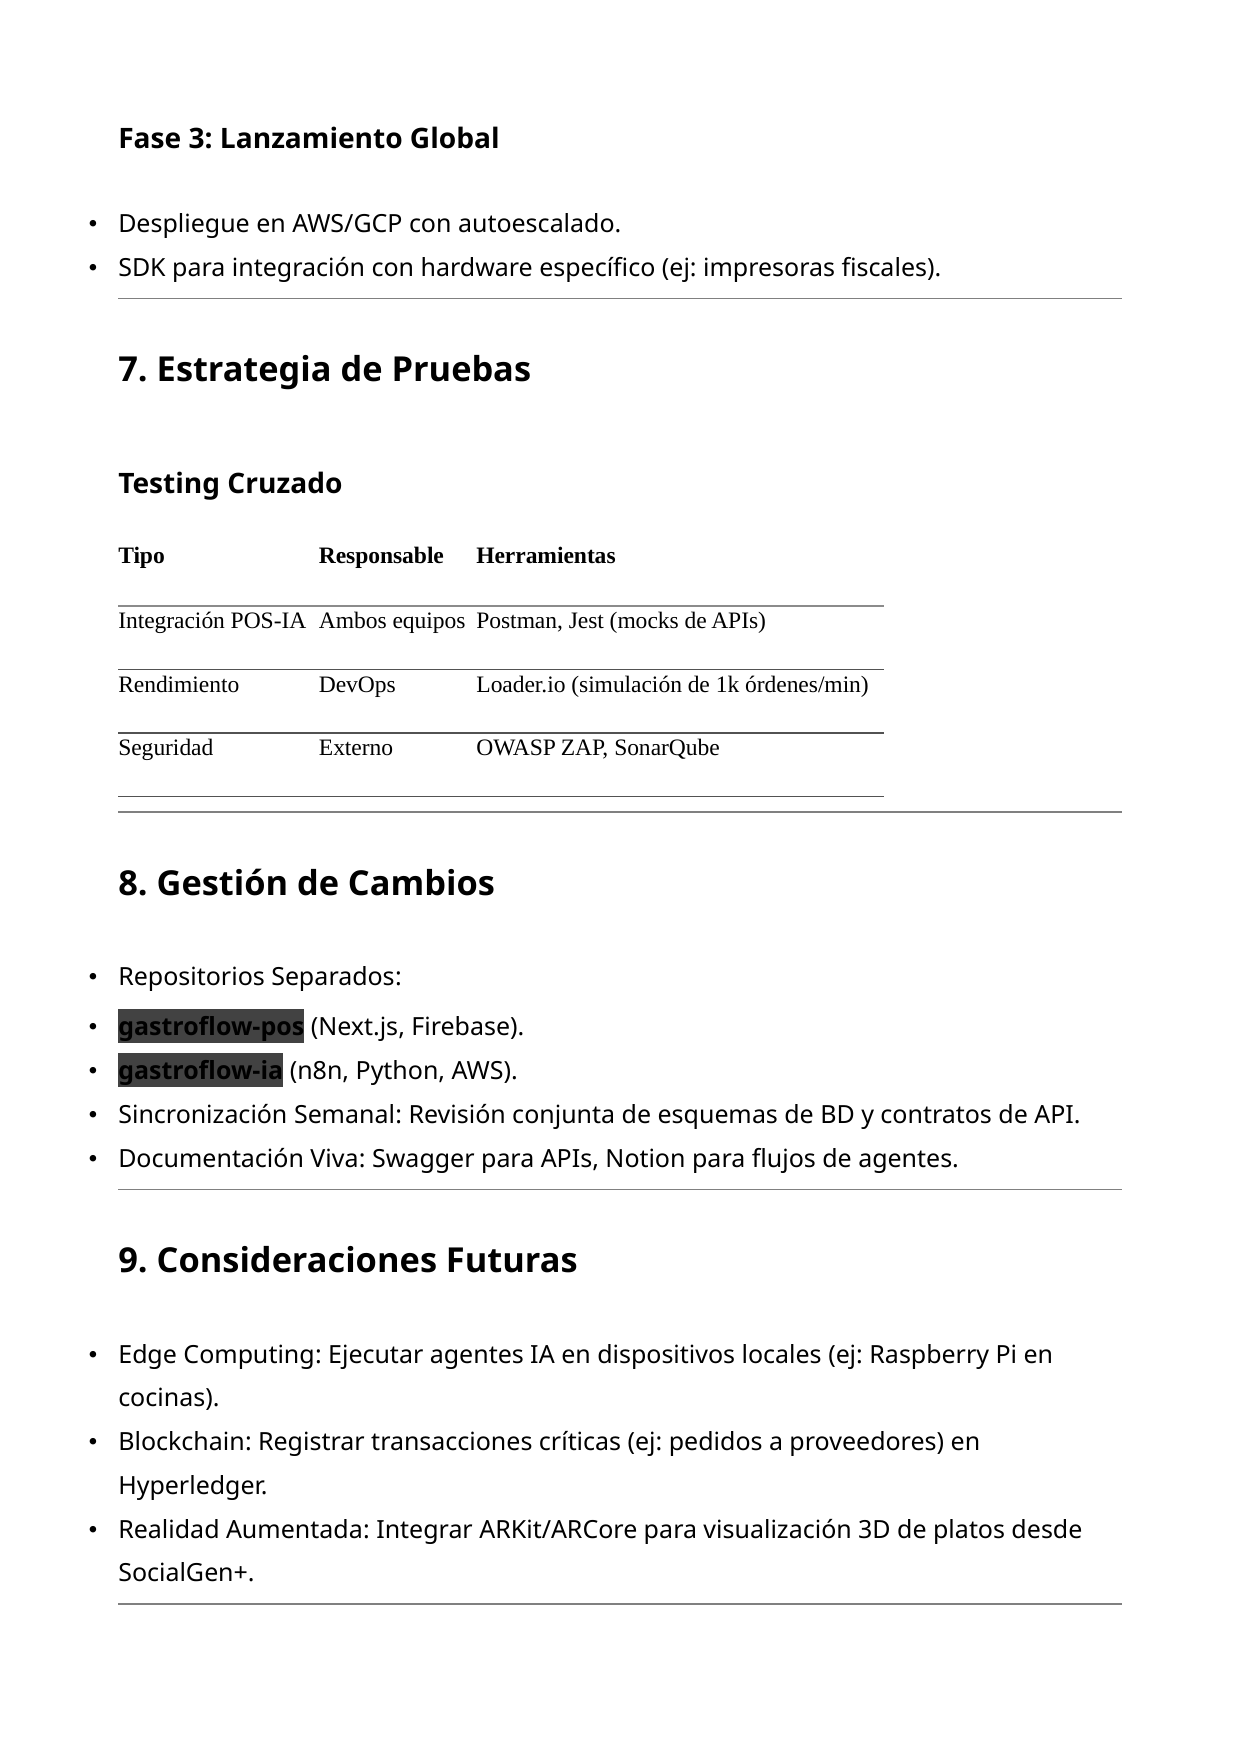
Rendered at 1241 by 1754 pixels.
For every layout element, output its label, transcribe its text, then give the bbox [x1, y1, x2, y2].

list Sincronización Semanal: Revisión conjunta de esquemas de BD y contratos de API. [118, 1087, 1122, 1131]
table_cell Externo [319, 734, 476, 796]
table_cell Ambos equipos [319, 607, 476, 668]
subtitle Fase 3: Lanzamiento Global [118, 118, 1122, 156]
table_cell Rendimiento [118, 670, 319, 732]
list Despliegue en AWS/GCP con autoescalado. [118, 196, 1122, 240]
list Repositorios Separados: [118, 949, 1122, 993]
subtitle 9. Consideraciones Futuras [118, 1236, 1122, 1283]
table_cell Integración POS-IA [118, 607, 319, 668]
list Edge Computing: Ejecutar agentes IA en dispositivos locales (ej: Raspberry Pi en cocinas). [118, 1327, 1122, 1414]
table_header Herramientas [476, 542, 884, 605]
list gastroflow-pos (Next.js, Firebase). [118, 999, 1122, 1043]
subtitle 8. Gestión de Cambios [118, 859, 1122, 906]
list Realidad Aumentada: Integrar ARKit/ARCore para visualización 3D de platos desde SocialGen+. [118, 1502, 1122, 1589]
table_cell Loader.io (simulación de 1k órdenes/min) [476, 670, 884, 732]
table_cell OWASP ZAP, SonarQube [476, 734, 884, 796]
table_cell Postman, Jest (mocks de APIs) [476, 607, 884, 668]
list Blockchain: Registrar transacciones críticas (ej: pedidos a proveedores) en Hyperledger. [118, 1414, 1122, 1502]
table_cell Seguridad [118, 734, 319, 796]
table_header Tipo [118, 542, 319, 605]
subtitle 7. Estrategia de Pruebas [118, 345, 1122, 392]
list Documentación Viva: Swagger para APIs, Notion para flujos de agentes. [118, 1131, 1122, 1174]
list gastroflow-ia (n8n, Python, AWS). [118, 1043, 1122, 1087]
table_header Responsable [319, 542, 476, 605]
list SDK para integración con hardware específico (ej: impresoras fiscales). [118, 240, 1122, 283]
subtitle Testing Cruzado [118, 464, 1122, 502]
table_cell DevOps [319, 670, 476, 732]
